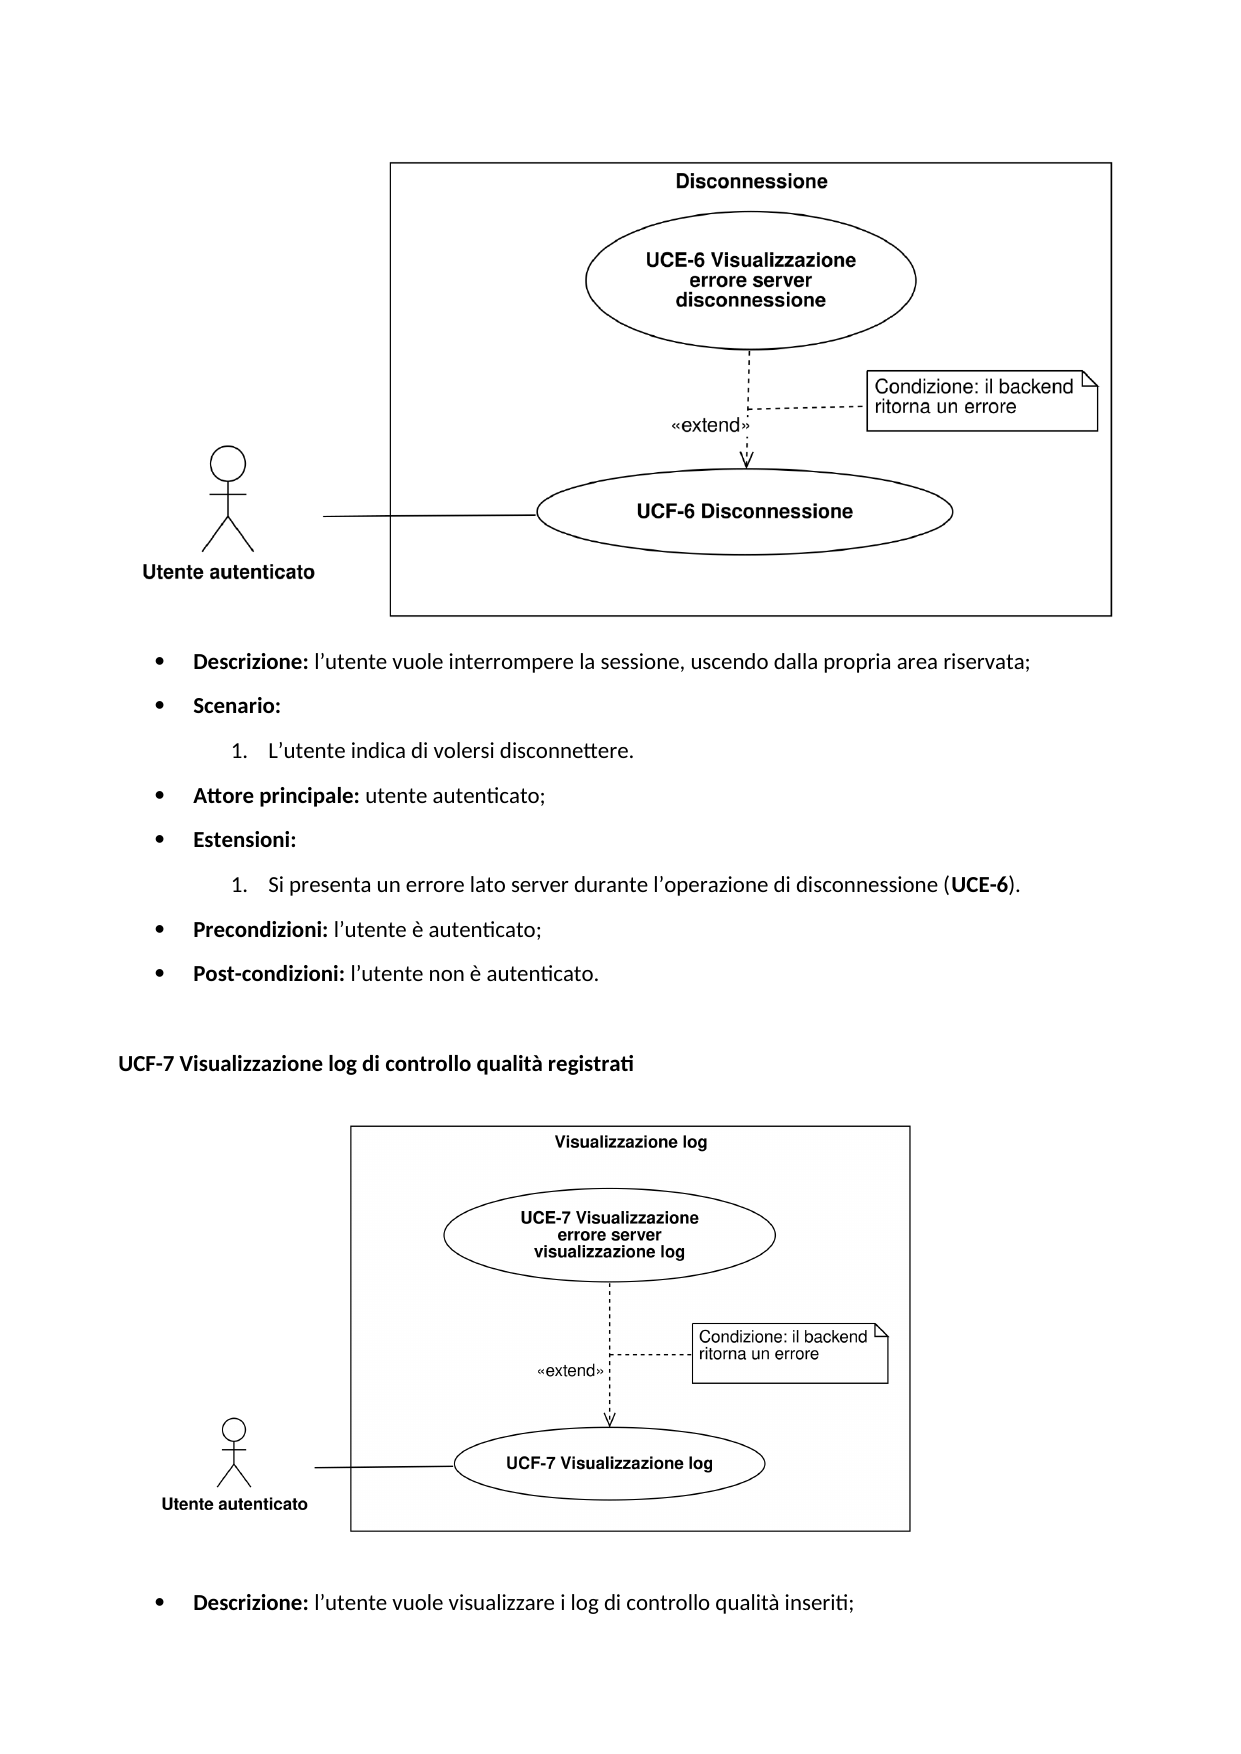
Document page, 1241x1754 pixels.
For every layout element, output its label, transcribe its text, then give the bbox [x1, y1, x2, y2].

list Estensioni: [156, 826, 1122, 853]
picture [118, 147, 1128, 631]
list L’utente indica di volersi disconnettere. [231, 736, 1122, 764]
picture [141, 1113, 924, 1544]
list Precondizioni: l’utente è autenticato; [156, 915, 1122, 943]
text UCF-7 Visualizzazione log di controllo qualità registrati [118, 1049, 1122, 1077]
list Descrizione: l’utente vuole visualizzare i log di controllo qualità inseriti; [156, 1588, 1122, 1616]
list Post-condizioni: l’utente non è autenticato. [156, 959, 1122, 988]
list Descrizione: l’utente vuole interrompere la sessione, uscendo dalla propria area riservata; [156, 647, 1122, 675]
list Attore principale: utente autenticato; [156, 781, 1122, 809]
list Scenario: [156, 691, 1122, 719]
list Si presenta un errore lato server durante l’operazione di disconnessione (UCE-6). [231, 870, 1122, 898]
